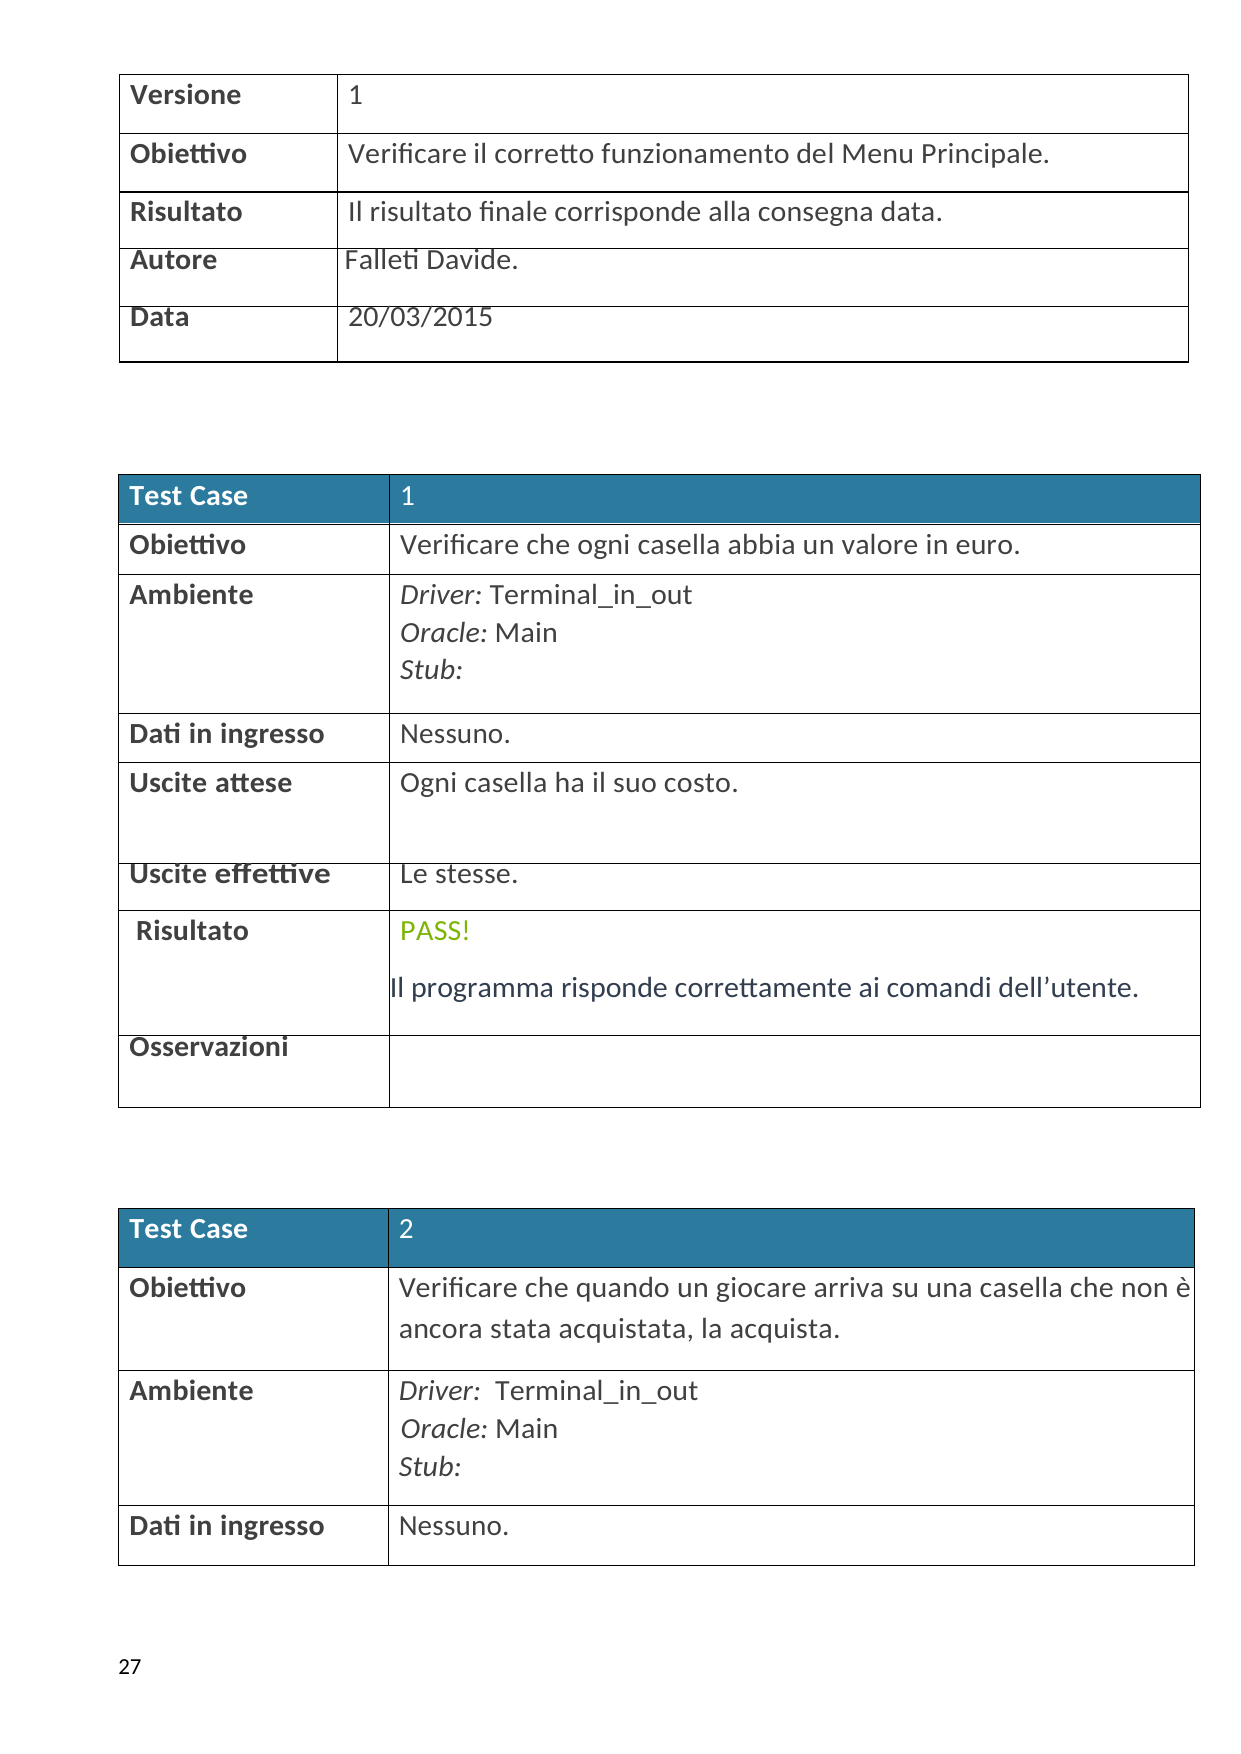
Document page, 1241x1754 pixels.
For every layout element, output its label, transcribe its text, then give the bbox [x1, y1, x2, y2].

table_cell Risultato [119, 911, 389, 1035]
table_cell Le stesse. [390, 864, 1200, 910]
table_cell Dati in ingresso [119, 1506, 388, 1564]
table_cell 1 [338, 75, 1188, 133]
table_cell Verificare che quando un giocare arriva su una casella che non è ancora stata acquistata, la acquista. automaticamente. [389, 1268, 1194, 1370]
table_cell Ambiente [119, 575, 389, 713]
table_cell Driver: Terminal_in_out Oracle: Main Stub: [389, 1371, 1194, 1505]
table_cell Uscite effettive [119, 864, 389, 910]
table_cell Risultato [120, 193, 337, 248]
table_cell Obiettivo [119, 1268, 388, 1370]
table_header 1 [390, 475, 1200, 523]
table_cell Osservazioni [119, 1036, 389, 1107]
table_cell Data [120, 307, 337, 361]
table_cell Il risultato finale corrisponde alla consegna data. [338, 193, 1188, 248]
table_cell Verificare che ogni casella abbia un valore in euro. [390, 525, 1200, 574]
table_cell 20/03/2015 [338, 307, 1188, 361]
table_cell Obiettivo [119, 525, 389, 574]
table_header 2 [389, 1209, 1194, 1267]
table_cell Nessuno. [390, 714, 1200, 762]
table_header Test Case [119, 1209, 388, 1267]
table_cell Autore [120, 249, 337, 306]
table_cell Ogni casella ha il suo costo. [390, 763, 1200, 863]
table_cell Dati in ingresso [119, 714, 389, 762]
table_cell Driver: Terminal_in_out Oracle: Main Stub: [390, 575, 1200, 713]
table_header Test Case [119, 475, 389, 523]
table_cell Falleti Davide. [338, 249, 1188, 306]
table_cell Uscite attese [119, 763, 389, 863]
table_cell Nessuno. [389, 1506, 1194, 1564]
table_cell Verificare il corretto funzionamento del Menu Principale. [338, 134, 1188, 191]
table_cell Obiettivo [120, 134, 337, 191]
table_cell Versione [120, 75, 337, 133]
table_cell [390, 1036, 1200, 1107]
table_cell PASS! Il programma risponde correttamente ai comandi dell’utente. [390, 911, 1200, 1035]
table_cell Ambiente [119, 1371, 388, 1505]
